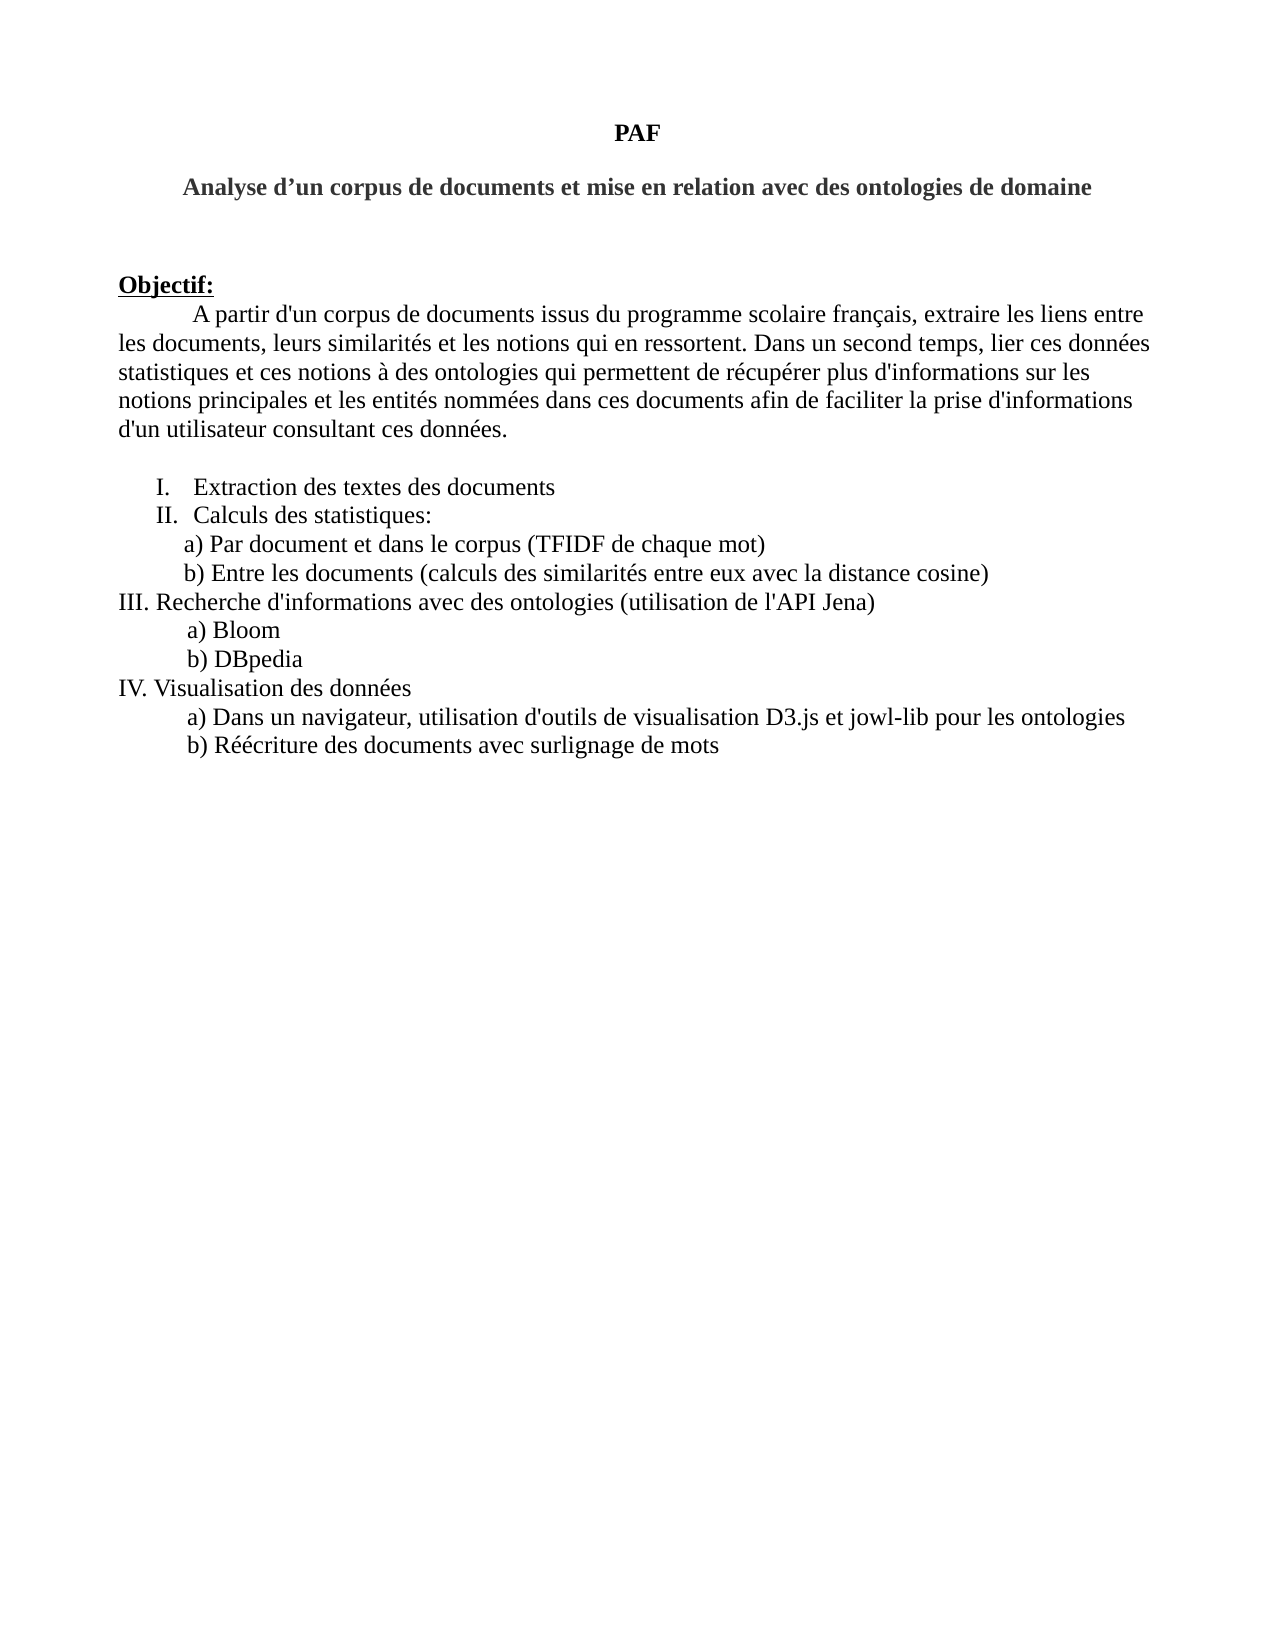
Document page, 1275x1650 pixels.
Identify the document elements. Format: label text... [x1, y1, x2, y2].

text a) Bloom [118, 616, 1157, 644]
text A partir d'un corpus de documents issus du programme scolaire français, extraire les liens entre les documents, leurs similarités et les notions qui en ressortent. Dans un second temps, lier ces données statistiques et ces notions à des ontologies qui permettent de récupérer plus d'informations sur les notions principales et les entités nommées dans ces documents afin de faciliter la prise d'informations d'un utilisateur consultant ces données. [118, 299, 1157, 443]
text PAF [118, 118, 1157, 147]
text a) Dans un navigateur, utilisation d'outils de visualisation D3.js et jowl-lib pour les ontologies [118, 702, 1157, 731]
list b) Entre les documents (calculs des similarités entre eux avec la distance cosine) [0, 558, 1157, 587]
text b) Réécriture des documents avec surlignage de mots [118, 731, 1157, 759]
text IV. Visualisation des données [118, 673, 1157, 702]
text III. Recherche d'informations avec des ontologies (utilisation de l'API Jena) [118, 587, 1157, 616]
subtitle Analyse d’un corpus de documents et mise en relation avec des ontologies de domaine [118, 172, 1157, 201]
text b) DBpedia [118, 644, 1157, 673]
text Objectif: [118, 271, 1157, 299]
list Calculs des statistiques: [156, 501, 1157, 529]
list a) Par document et dans le corpus (TFIDF de chaque mot) [0, 529, 1157, 558]
list Extraction des textes des documents [156, 472, 1157, 501]
